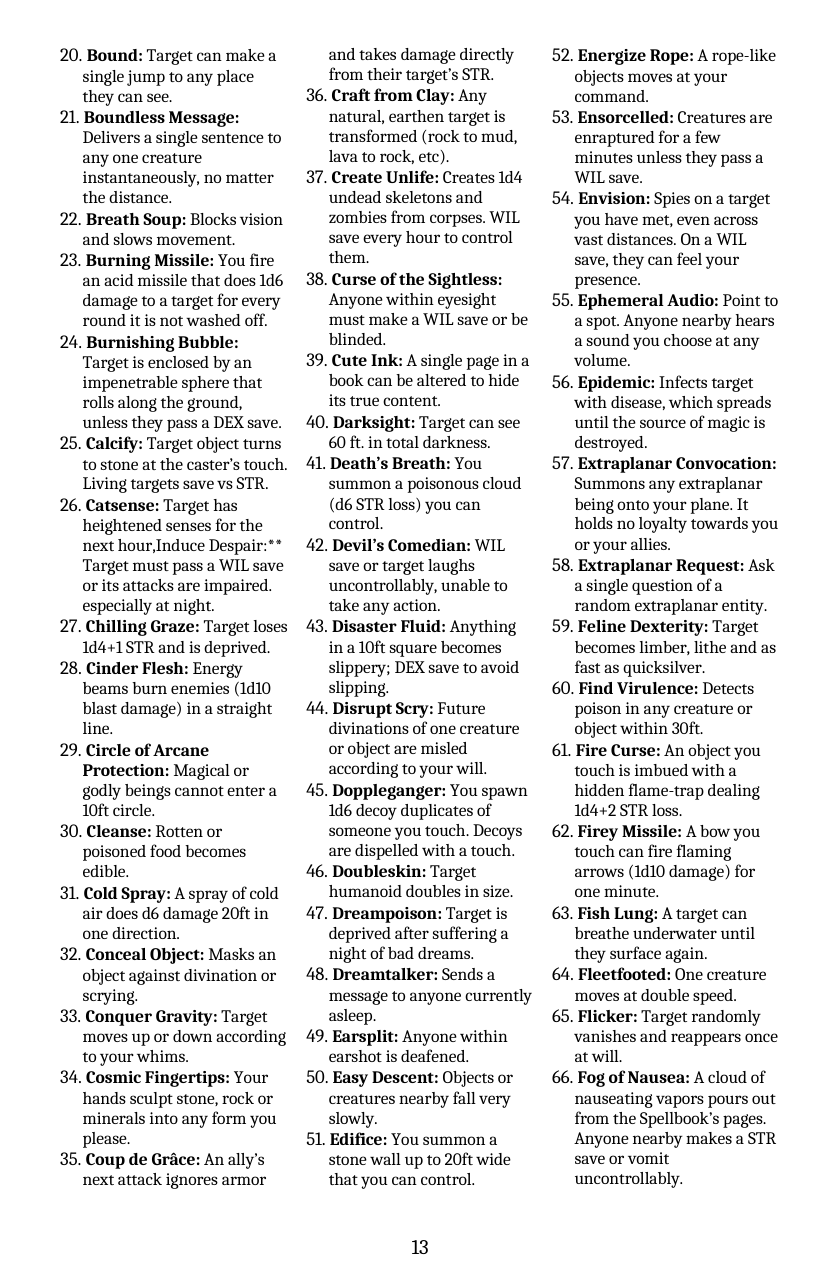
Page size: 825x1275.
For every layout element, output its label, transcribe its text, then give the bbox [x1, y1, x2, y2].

list Dreamtalker: Sends a message to anyone currently asleep. [306, 964, 534, 1025]
list Calcify: Target object turns to stone at the caster’s touch. Living targets save vs STR. [60, 433, 288, 494]
list Firey Missile: A bow you touch can fire flaming arrows (1d10 damage) for one minute. [552, 821, 780, 902]
list Cinder Flesh: Energy beams burn enemies (1d10 blast damage) in a straight line. [60, 657, 288, 739]
list Cosmic Fingertips: Your hands sculpt stone, rock or minerals into any form you please. [60, 1067, 288, 1148]
list Find Virulence: Detects poison in any creature or object within 30ft. [552, 677, 780, 739]
list Doppleganger: You spawn 1d6 decoy duplicates of someone you touch. Decoys are dispelled with a touch. [306, 779, 534, 861]
list Conceal Object: Masks an object against divination or scrying. [60, 944, 288, 1005]
list Disaster Fluid: Anything in a 10ft square becomes slippery; DEX save to avoid slipping. [306, 616, 534, 697]
list Darksight: Target can see 60 ft. in total darkness. [306, 411, 534, 453]
list Feline Dexterity: Target becomes limber, lithe and as fast as quicksilver. [552, 616, 780, 677]
list Fire Curse: An object you touch is imbued with a hidden flame-trap dealing 1d4+2 STR loss. [552, 739, 780, 821]
list Create Unlife: Creates 1d4 undead skeletons and zombies from corpses. WIL save every hour to control them. [306, 167, 534, 268]
list Cold Spray: A spray of cold air does d6 damage 20ft in one direction. [60, 882, 288, 944]
list Ephemeral Audio: Point to a spot. Anyone nearby hears a sound you choose at any volume. [552, 290, 780, 371]
list Envision: Spies on a target you have met, even across vast distances. On a WIL save, they can feel your presence. [552, 188, 780, 290]
list Bound: Target can make a single jump to any place they can see. [60, 45, 288, 107]
list Burnishing Bubble: Target is enclosed by an impenetrable sphere that rolls along the ground, unless they pass a DEX save. [60, 331, 288, 433]
list Edifice: You summon a stone wall up to 20ft wide that you can control. [306, 1128, 534, 1190]
list Craft from Clay: Any natural, earthen target is transformed (rock to mud, lava to rock, etc). [306, 85, 534, 167]
list Death’s Breath: You summon a poisonous cloud (d6 STR loss) you can control. [306, 453, 534, 534]
list Earsplit: Anyone within earshot is deafened. [306, 1025, 534, 1067]
list Easy Descent: Objects or creatures nearby fall very slowly. [306, 1067, 534, 1128]
list Extraplanar Request: Ask a single question of a random extraplanar entity. [552, 554, 780, 616]
list Fleetfooted: One creature moves at double speed. [552, 964, 780, 1005]
list Curse of the Sightless: Anyone within eyesight must make a WIL save or be blinded. [306, 268, 534, 350]
list Breath Soup: Blocks vision and slows movement. [60, 208, 288, 250]
list Disrupt Scry: Future divinations of one creature or object are misled according to your will. [306, 697, 534, 779]
list Coup de Grâce: An ally’s next attack ignores armor [60, 1148, 288, 1190]
list Boundless Message: Delivers a single sentence to any one creature instantaneously, no matter the distance. [60, 107, 288, 208]
list Fish Lung: A target can breathe underwater until they surface again. [552, 902, 780, 964]
list Conquer Gravity: Target moves up or down according to your whims. [60, 1005, 288, 1067]
list Epidemic: Infects target with disease, which spreads until the source of magic is destroyed. [552, 371, 780, 453]
list Chilling Graze: Target loses 1d4+1 STR and is deprived. [60, 616, 288, 657]
list Fog of Nausea: A cloud of nauseating vapors pours out from the Spellbook’s pages. Anyone nearby makes a STR save or vomit uncontrollably. [552, 1067, 780, 1188]
list Doubleskin: Target humanoid doubles in size. [306, 861, 534, 902]
list Dreampoison: Target is deprived after suffering a night of bad dreams. [306, 902, 534, 964]
list Devil’s Comedian: WIL save or target laughs uncontrollably, unable to take any action. [306, 534, 534, 616]
list Burning Missile: You fire an acid missile that does 1d6 damage to a target for every round it is not washed off. [60, 250, 288, 331]
list Cute Ink: A single page in a book can be altered to hide its true content. [306, 350, 534, 411]
list Catsense: Target has heightened senses for the next hour,Induce Despair:** Target must pass a WIL save or its attacks are impaired. especially at night. [60, 494, 288, 616]
list Ensorcelled: Creatures are enraptured for a few minutes unless they pass a WIL save. [552, 107, 780, 188]
list and takes damage directly from their target’s STR. [306, 45, 534, 85]
list Circle of Arcane Protection: Magical or godly beings cannot enter a 10ft circle. [60, 739, 288, 821]
list Extraplanar Convocation: Summons any extraplanar being onto your plane. It holds no loyalty towards you or your allies. [552, 453, 780, 554]
list Energize Rope: A rope-like objects moves at your command. [552, 45, 780, 107]
list Cleanse: Rotten or poisoned food becomes edible. [60, 821, 288, 882]
list Flicker: Target randomly vanishes and reappears once at will. [552, 1005, 780, 1067]
